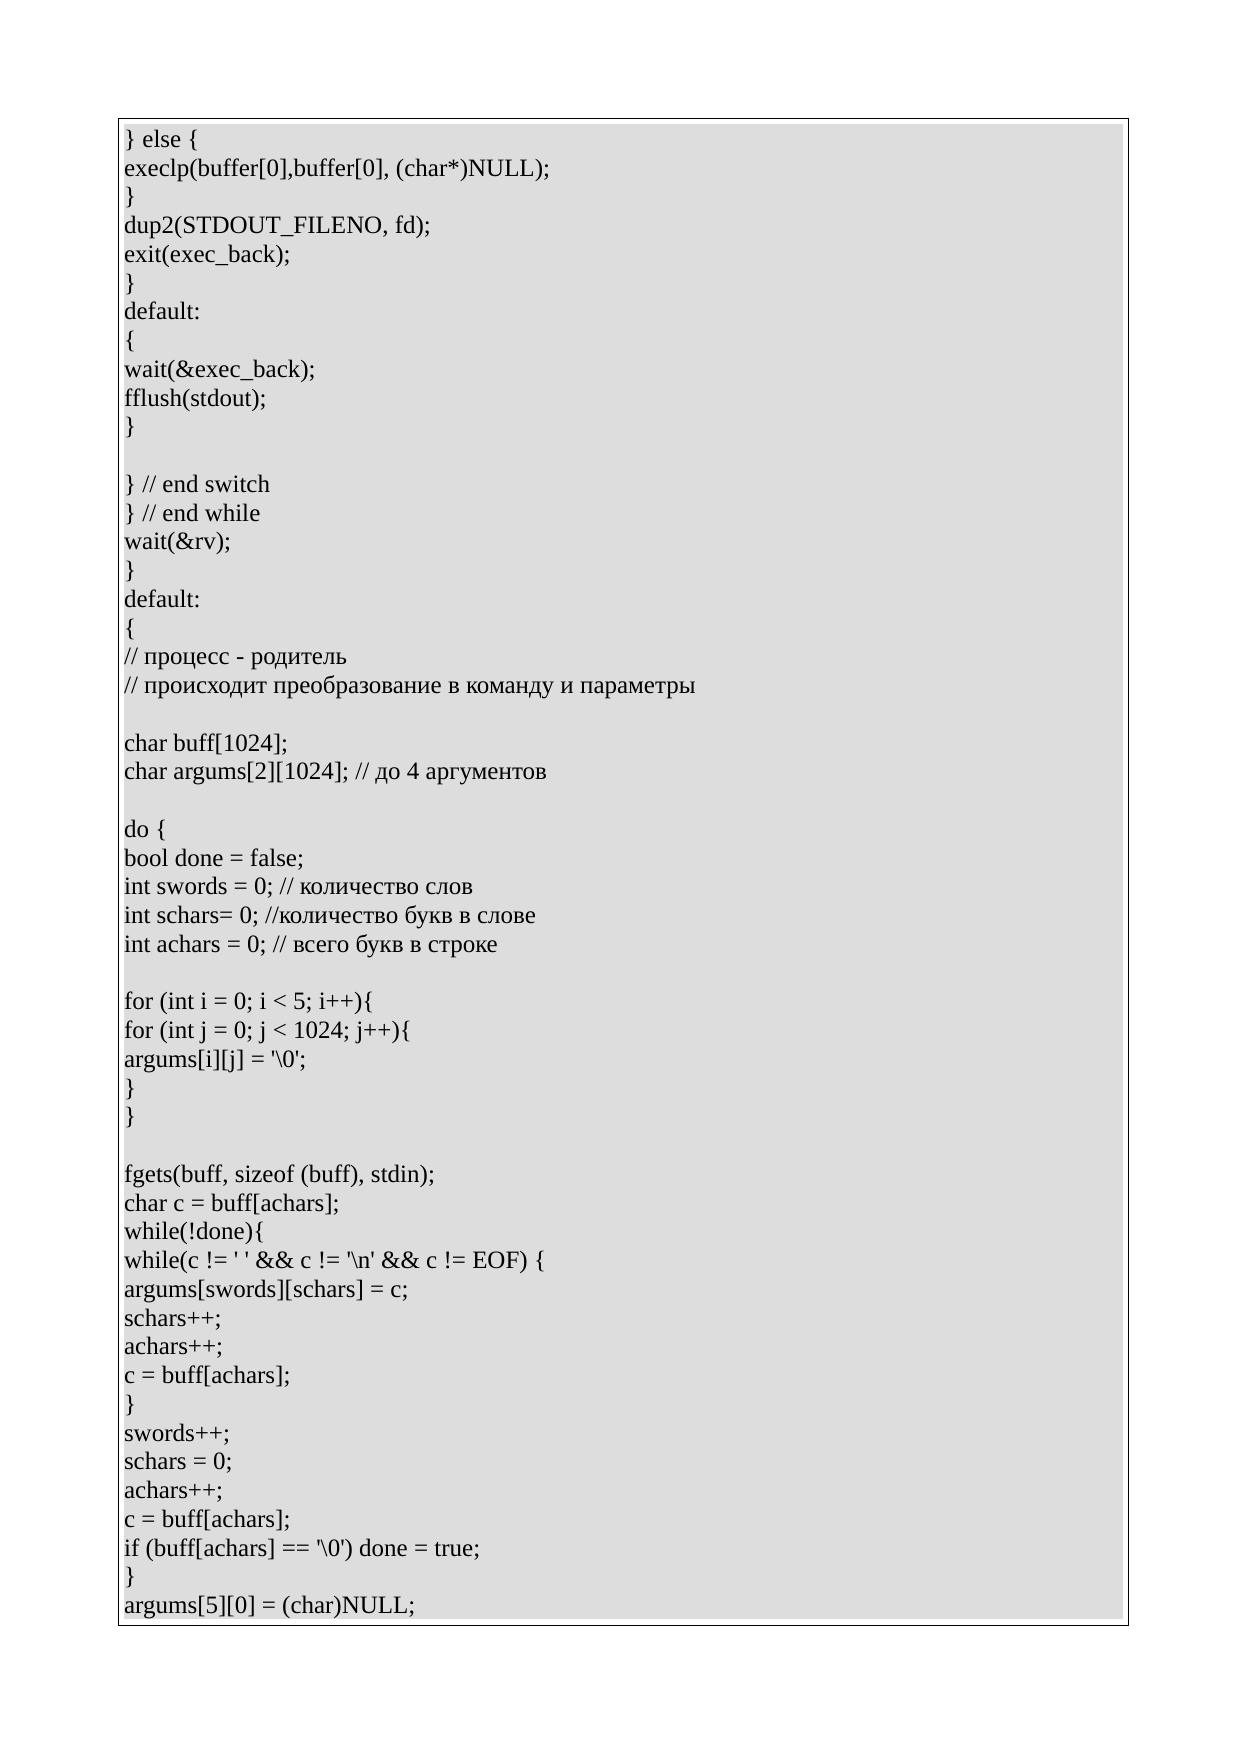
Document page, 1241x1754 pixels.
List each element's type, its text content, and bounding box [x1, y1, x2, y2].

table_header } else { execlp(buffer[0],buffer[0], (char*)NULL); } dup2(STDOUT_FILENO, fd); exit(exec_back); } default: { wait(&exec_back); fflush(stdout); } } // end switch } // end while wait(&rv); } default: { // процесс - родитель // происходит преобразование в команду и параметры char buff[1024]; char argums[2][1024]; // до 4 аргументов do { bool done = false; int swords = 0; // количество слов int schars= 0; //количество букв в слове int achars = 0; // всего букв в строке for (int i = 0; i < 5; i++){ for (int j = 0; j < 1024; j++){ argums[i][j] = '\0'; } } fgets(buff, sizeof (buff), stdin); char c = buff[achars]; while(!done){ while(c != ' ' && c != '\n' && c != EOF) { argums[swords][schars] = c; schars++; achars++; c = buff[achars]; } swords++; schars = 0; achars++; c = buff[achars]; if (buff[achars] == '\0') done = true; } argums[5][0] = (char)NULL; [119, 119, 1128, 1625]
